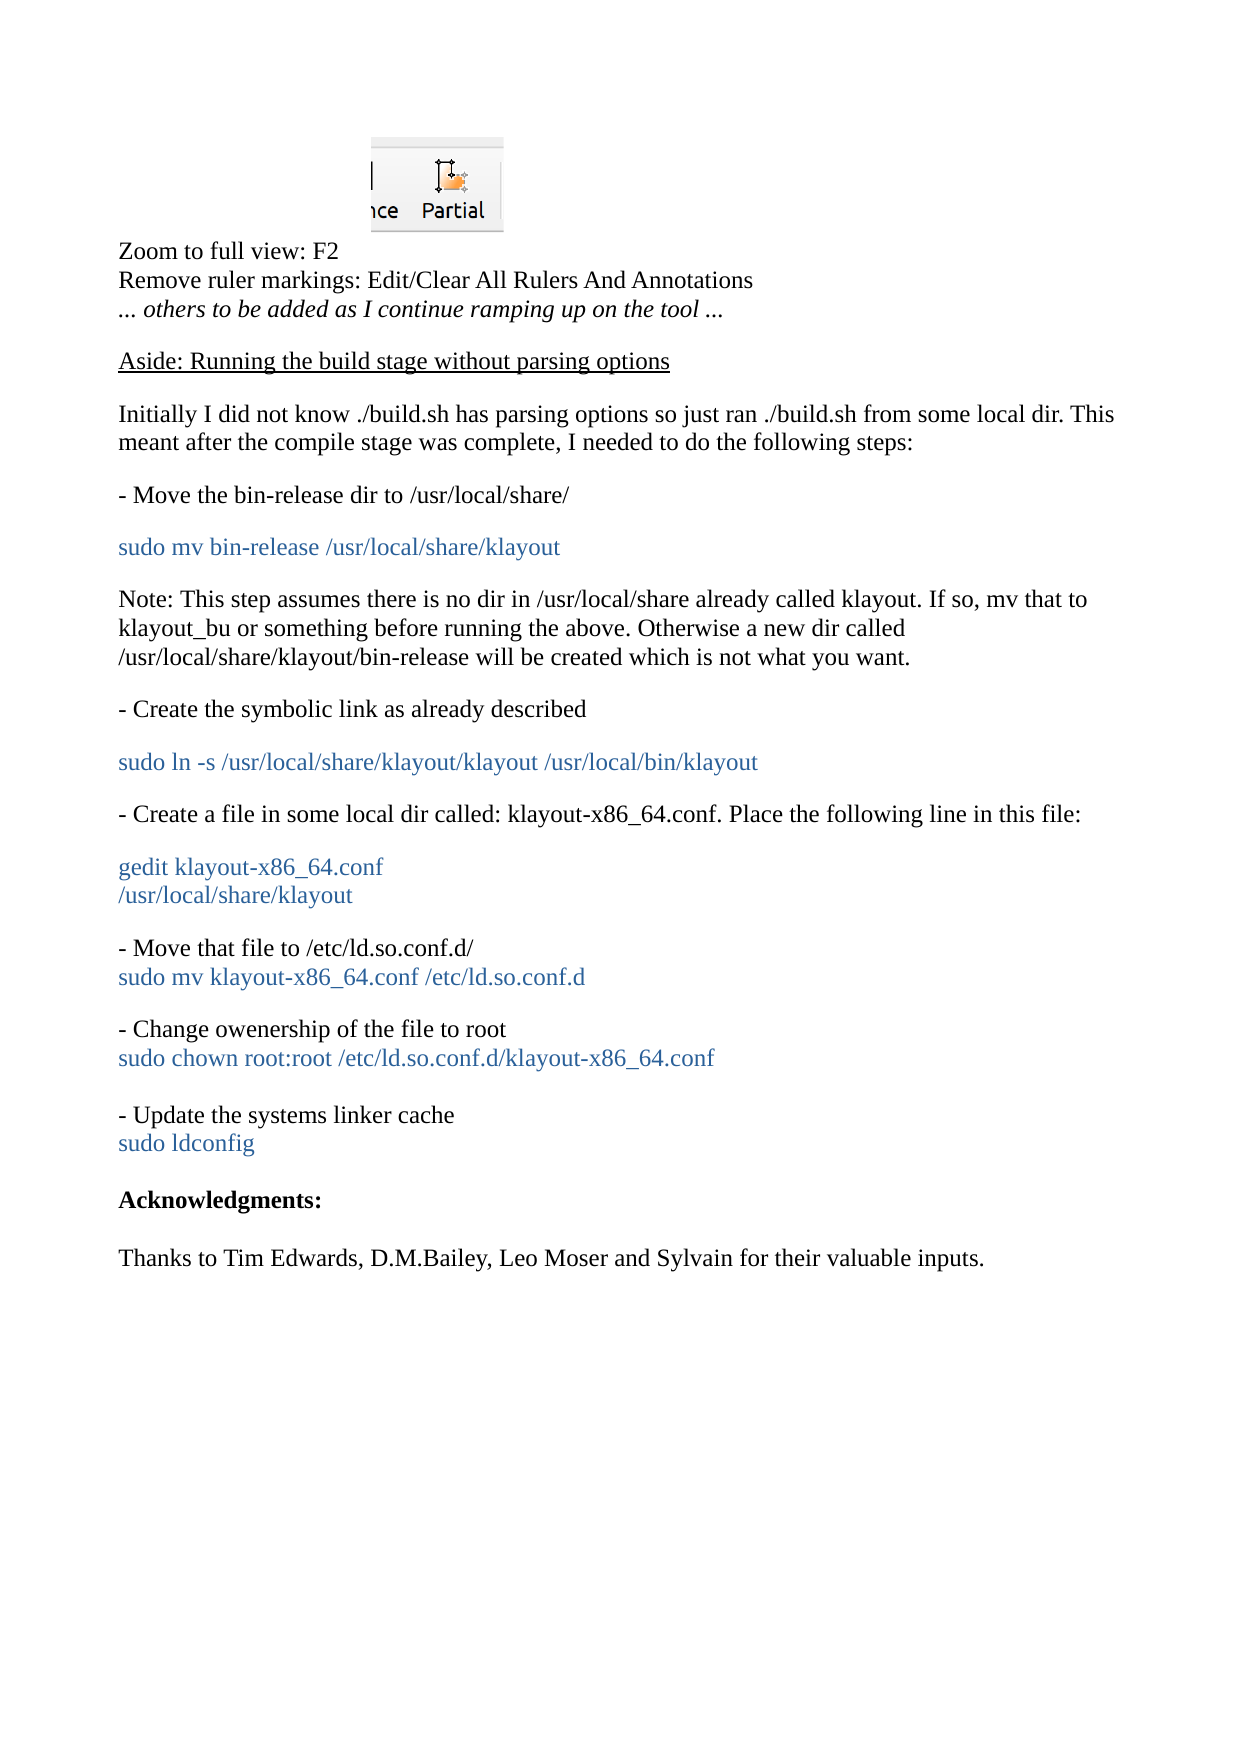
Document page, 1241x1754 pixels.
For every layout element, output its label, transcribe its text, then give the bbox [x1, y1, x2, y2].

picture [371, 137, 504, 233]
text sudo mv klayout-x86_64.conf /etc/ld.so.conf.d [118, 962, 1122, 990]
text - Create a file in some local dir called: klayout-x86_64.conf. Place the following line in this file: [118, 799, 1122, 828]
text sudo chown root:root /etc/ld.so.conf.d/klayout-x86_64.conf [118, 1043, 1122, 1071]
text ... others to be added as I continue ramping up on the tool ... [118, 294, 1122, 323]
text - Update the systems linker cache [118, 1100, 1122, 1128]
text Aside: Running the build stage without parsing options [118, 346, 1122, 375]
text /usr/local/share/klayout [118, 880, 1122, 909]
text sudo ldconfig [118, 1128, 1122, 1157]
text - Move the bin-release dir to /usr/local/share/ [118, 480, 1122, 508]
text sudo mv bin-release /usr/local/share/klayout [118, 532, 1122, 561]
text Acknowledgments: [118, 1186, 1122, 1214]
text - Change owenership of the file to root [118, 1014, 1122, 1043]
text gedit klayout-x86_64.conf [118, 852, 1122, 880]
text Zoom to full view: F2 [118, 236, 1122, 265]
text sudo ln -s /usr/local/share/klayout/klayout /usr/local/bin/klayout [118, 747, 1122, 776]
text Note: This step assumes there is no dir in /usr/local/share already called klayout. If so, mv that to klayout_bu or something before running the above. Otherwise a new dir called /usr/local/share/klayout/bin-release will be created which is not what you want. [118, 584, 1122, 671]
text - Create the symbolic link as already described [118, 694, 1122, 723]
text - Move that file to /etc/ld.so.conf.d/ [118, 933, 1122, 962]
text Remove ruler markings: Edit/Clear All Rulers And Annotations [118, 265, 1122, 294]
text Thanks to Tim Edwards, D.M.Bailey, Leo Moser and Sylvain for their valuable inputs. [118, 1243, 1122, 1272]
text Initially I did not know ./build.sh has parsing options so just ran ./build.sh from some local dir. This meant after the compile stage was complete, I needed to do the following steps: [118, 399, 1122, 456]
